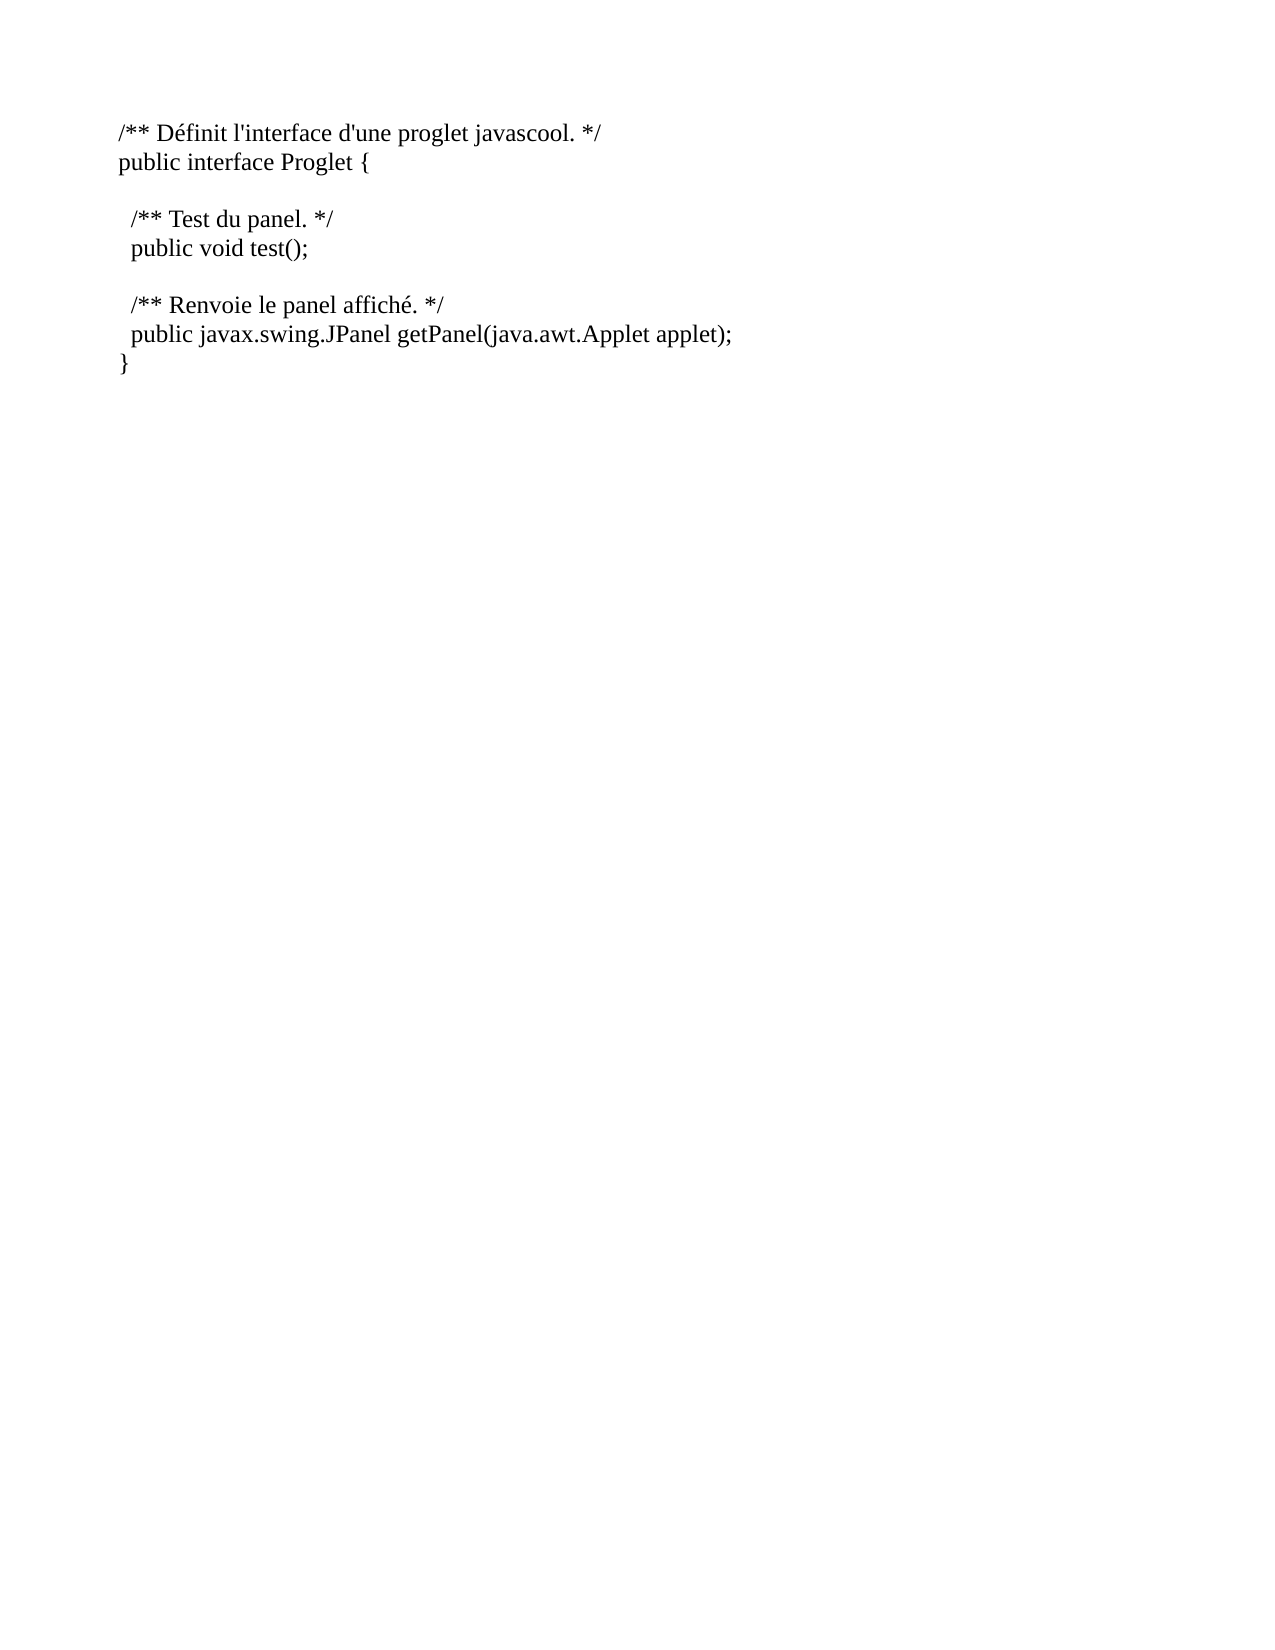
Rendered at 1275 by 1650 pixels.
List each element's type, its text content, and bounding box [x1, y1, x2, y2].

text } [118, 348, 1157, 377]
text /** Renvoie le panel affiché. */ [118, 291, 1157, 319]
text /** Test du panel. */ [118, 204, 1157, 233]
text public javax.swing.JPanel getPanel(java.awt.Applet applet); [118, 319, 1157, 348]
text /** Définit l'interface d'une proglet javascool. */ [118, 118, 1157, 147]
text public void test(); [118, 233, 1157, 262]
text public interface Proglet { [118, 147, 1157, 176]
